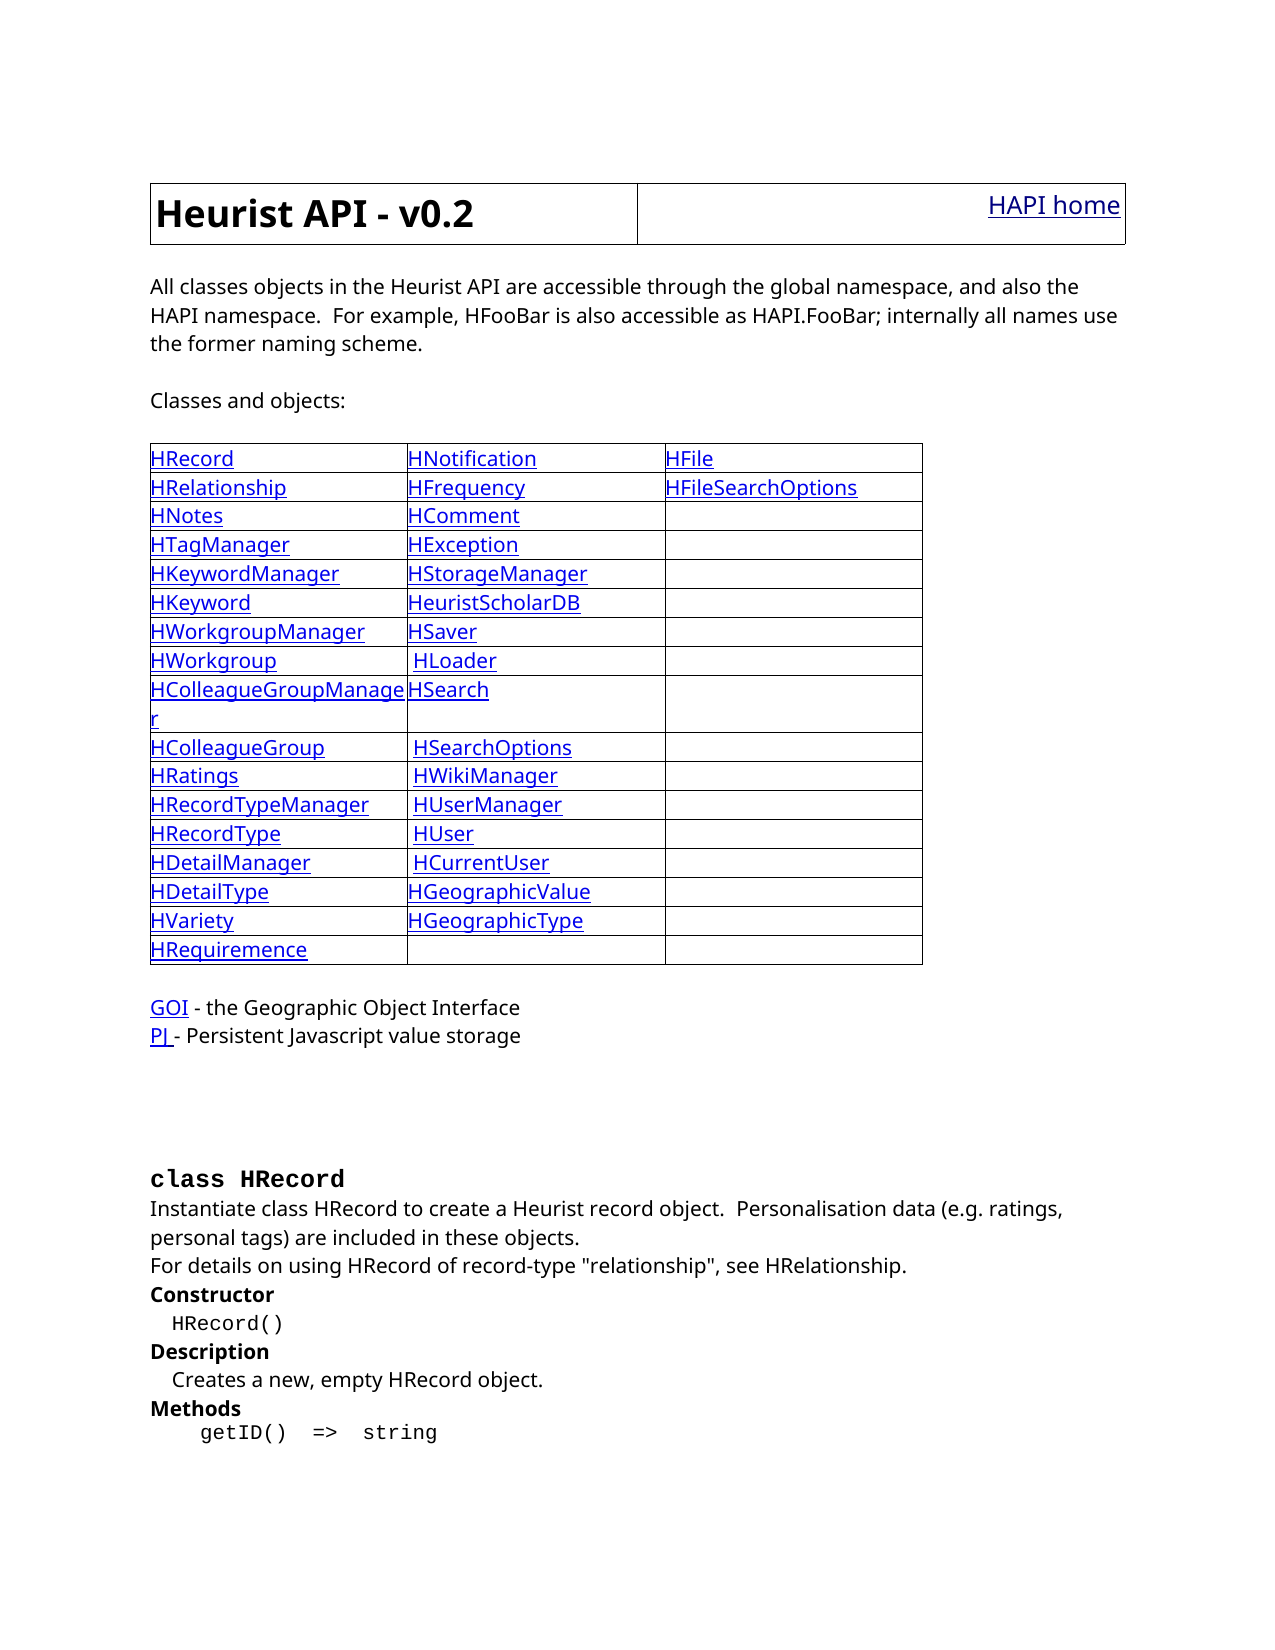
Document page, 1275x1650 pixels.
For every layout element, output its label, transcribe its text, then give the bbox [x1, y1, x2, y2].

table_cell HRecordType [151, 820, 407, 848]
table_cell [666, 762, 922, 790]
table_cell HGeographicValue [408, 878, 665, 906]
table_cell [666, 589, 922, 617]
table_cell [666, 676, 922, 732]
text PJ - Persistent Javascript value storage [150, 1021, 1125, 1050]
text Instantiate class HRecord to create a Heurist record object. Personalisation data (e.g. ratings, personal tags) are included in these objects. [150, 1194, 1125, 1251]
table_cell [666, 907, 922, 935]
table_header HNotification [408, 444, 665, 472]
table_cell HKeywordManager [151, 560, 407, 588]
table_cell HRequiremence [151, 936, 407, 964]
table_cell HWorkgroupManager [151, 618, 407, 646]
table_cell [666, 502, 922, 530]
table_cell [666, 531, 922, 559]
table_cell HeuristScholarDB [408, 589, 665, 617]
table_cell [666, 849, 922, 877]
table_cell HException [408, 531, 665, 559]
table_header HAPI home [638, 184, 1125, 243]
table_cell HColleagueGroup [151, 733, 407, 761]
table_cell [666, 618, 922, 646]
table_cell HSearchOptions [408, 733, 665, 761]
table_cell HRecordTypeManager [151, 791, 407, 819]
text HRecord() [150, 1308, 1125, 1337]
text All classes objects in the Heurist API are accessible through the global namespace, and also the HAPI namespace. For example, HFooBar is also accessible as HAPI.FooBar; internally all names use the former naming scheme. [150, 272, 1125, 358]
table_cell HSaver [408, 618, 665, 646]
table_cell [666, 820, 922, 848]
table_cell HWorkgroup [151, 647, 407, 675]
table_cell HDetailType [151, 878, 407, 906]
table_cell HStorageManager [408, 560, 665, 588]
text Classes and objects: [150, 386, 1125, 415]
table_cell HComment [408, 502, 665, 530]
table_cell HCurrentUser [408, 849, 665, 877]
table_cell HVariety [151, 907, 407, 935]
table_cell HSearch [408, 676, 665, 732]
table_cell HGeographicType [408, 907, 665, 935]
table_cell HKeyword [151, 589, 407, 617]
table_header Heurist API - v0.2 [151, 184, 637, 243]
table_cell HTagManager [151, 531, 407, 559]
table_cell [666, 733, 922, 761]
text Methods [150, 1394, 1125, 1422]
table_cell HLoader [408, 647, 665, 675]
table_cell [666, 560, 922, 588]
table_cell HRatings [151, 762, 407, 790]
table_cell [666, 791, 922, 819]
text Description [150, 1337, 1125, 1365]
text Creates a new, empty HRecord object. [150, 1365, 1125, 1394]
subtitle class HRecord [150, 1166, 1125, 1194]
text GOI - the Geographic Object Interface [150, 993, 1125, 1021]
table_cell [666, 936, 922, 964]
text For details on using HRecord of record-type "relationship", see HRelationship. [150, 1251, 1125, 1280]
table_cell HFileSearchOptions [666, 473, 922, 501]
table_cell HRelationship [151, 473, 407, 501]
table_cell HDetailManager [151, 849, 407, 877]
table_cell [666, 878, 922, 906]
table_cell HUser [408, 820, 665, 848]
text Constructor [150, 1280, 1125, 1308]
text getID() => string [150, 1422, 1125, 1446]
table_header HFile [666, 444, 922, 472]
table_cell HNotes [151, 502, 407, 530]
table_cell [666, 647, 922, 675]
table_cell HFrequency [408, 473, 665, 501]
table_header HRecord [151, 444, 407, 472]
table_cell HUserManager [408, 791, 665, 819]
table_cell HColleagueGroupManager [151, 676, 407, 732]
table_cell [408, 936, 665, 964]
table_cell HWikiManager [408, 762, 665, 790]
